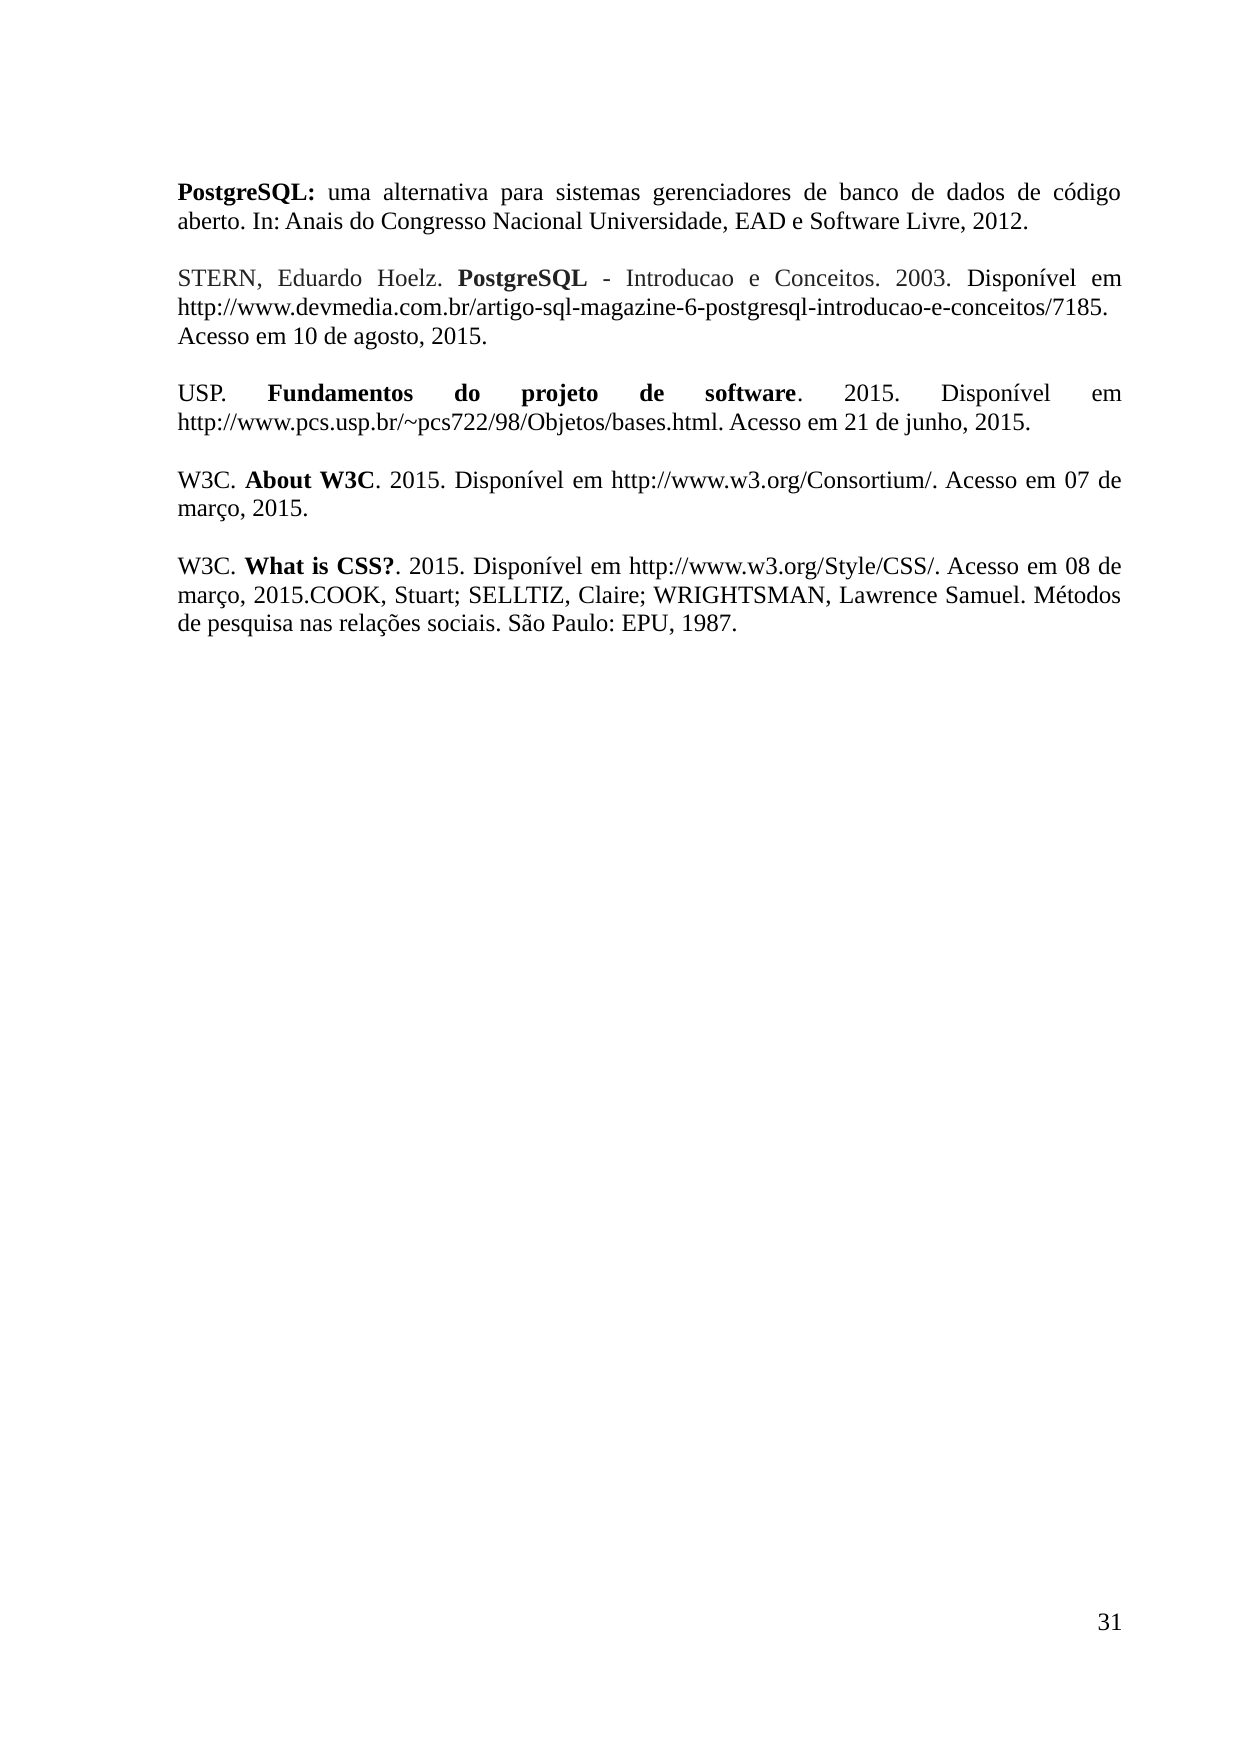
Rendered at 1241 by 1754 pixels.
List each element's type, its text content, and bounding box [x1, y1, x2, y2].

text PostgreSQL: uma alternativa para sistemas gerenciadores de banco de dados de código aberto. In: Anais do Congresso Nacional Universidade, EAD e Software Livre, 2012. [177, 177, 1122, 235]
text W3C. What is CSS?. 2015. Disponível em http://www.w3.org/Style/CSS/. Acesso em 08 de março, 2015.COOK, Stuart; SELLTIZ, Claire; WRIGHTSMAN, Lawrence Samuel. Métodos de pesquisa nas relações sociais. São Paulo: EPU, 1987. [177, 551, 1122, 637]
text STERN, Eduardo Hoelz. PostgreSQL - Introducao e Conceitos. 2003. Disponível em http://www.devmedia.com.br/artigo-sql-magazine-6-postgresql-introducao-e-conceitos/7185. Acesso em 10 de agosto, 2015. [177, 263, 1122, 350]
text W3C. About W3C. 2015. Disponível em http://www.w3.org/Consortium/. Acesso em 07 de março, 2015. [177, 465, 1122, 522]
text USP. Fundamentos do projeto de software. 2015. Disponível em http://www.pcs.usp.br/~pcs722/98/Objetos/bases.html. Acesso em 21 de junho, 2015. [177, 378, 1122, 436]
